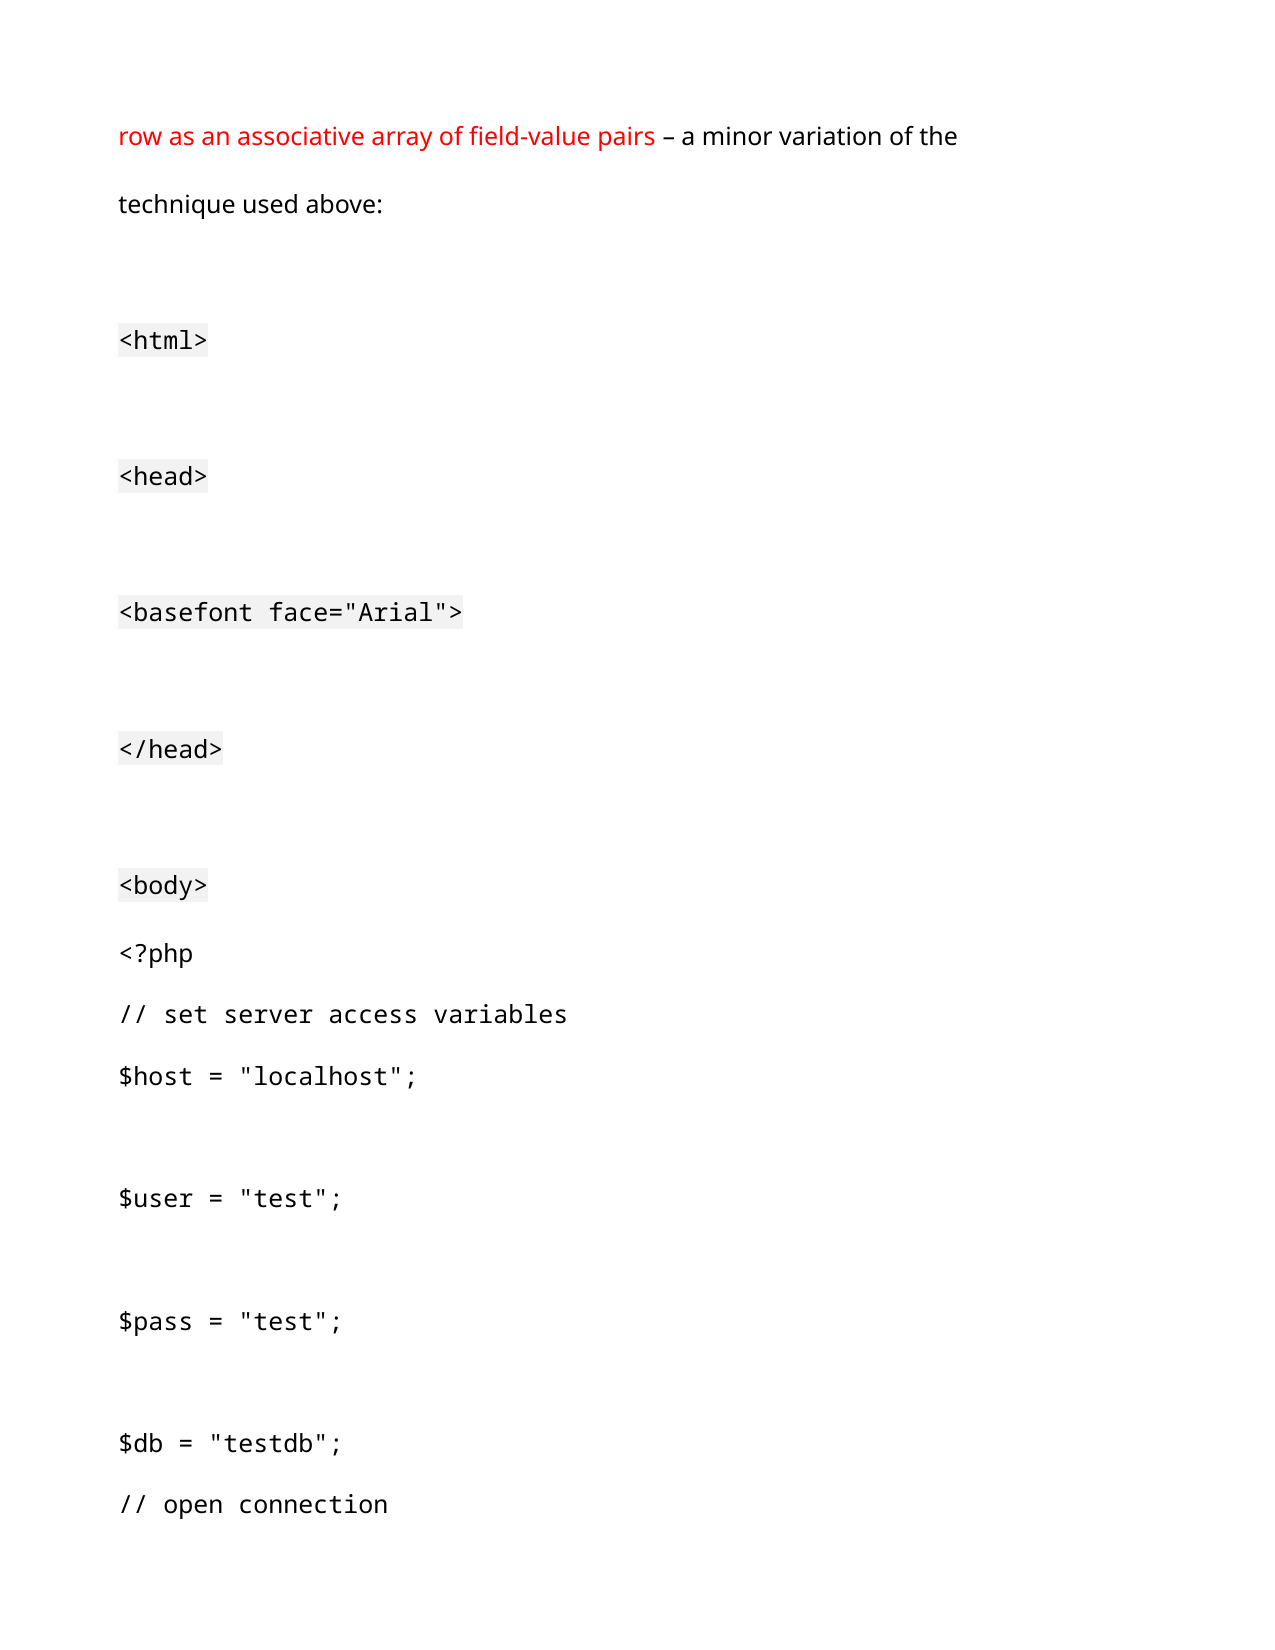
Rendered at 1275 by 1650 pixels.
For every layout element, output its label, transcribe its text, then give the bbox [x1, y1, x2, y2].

text // open connection [118, 1487, 1157, 1521]
text $host = "localhost"; $user = "test"; $pass = "test"; $db = "testdb"; [118, 1058, 1157, 1460]
text <?php [118, 936, 1157, 970]
text row as an associative array of field-value pairs – a minor variation of the technique used above: [118, 118, 1157, 220]
text <html> <head> <basefont face="Arial"> </head> <body> [118, 254, 1157, 902]
text // set server access variables [118, 997, 1157, 1031]
